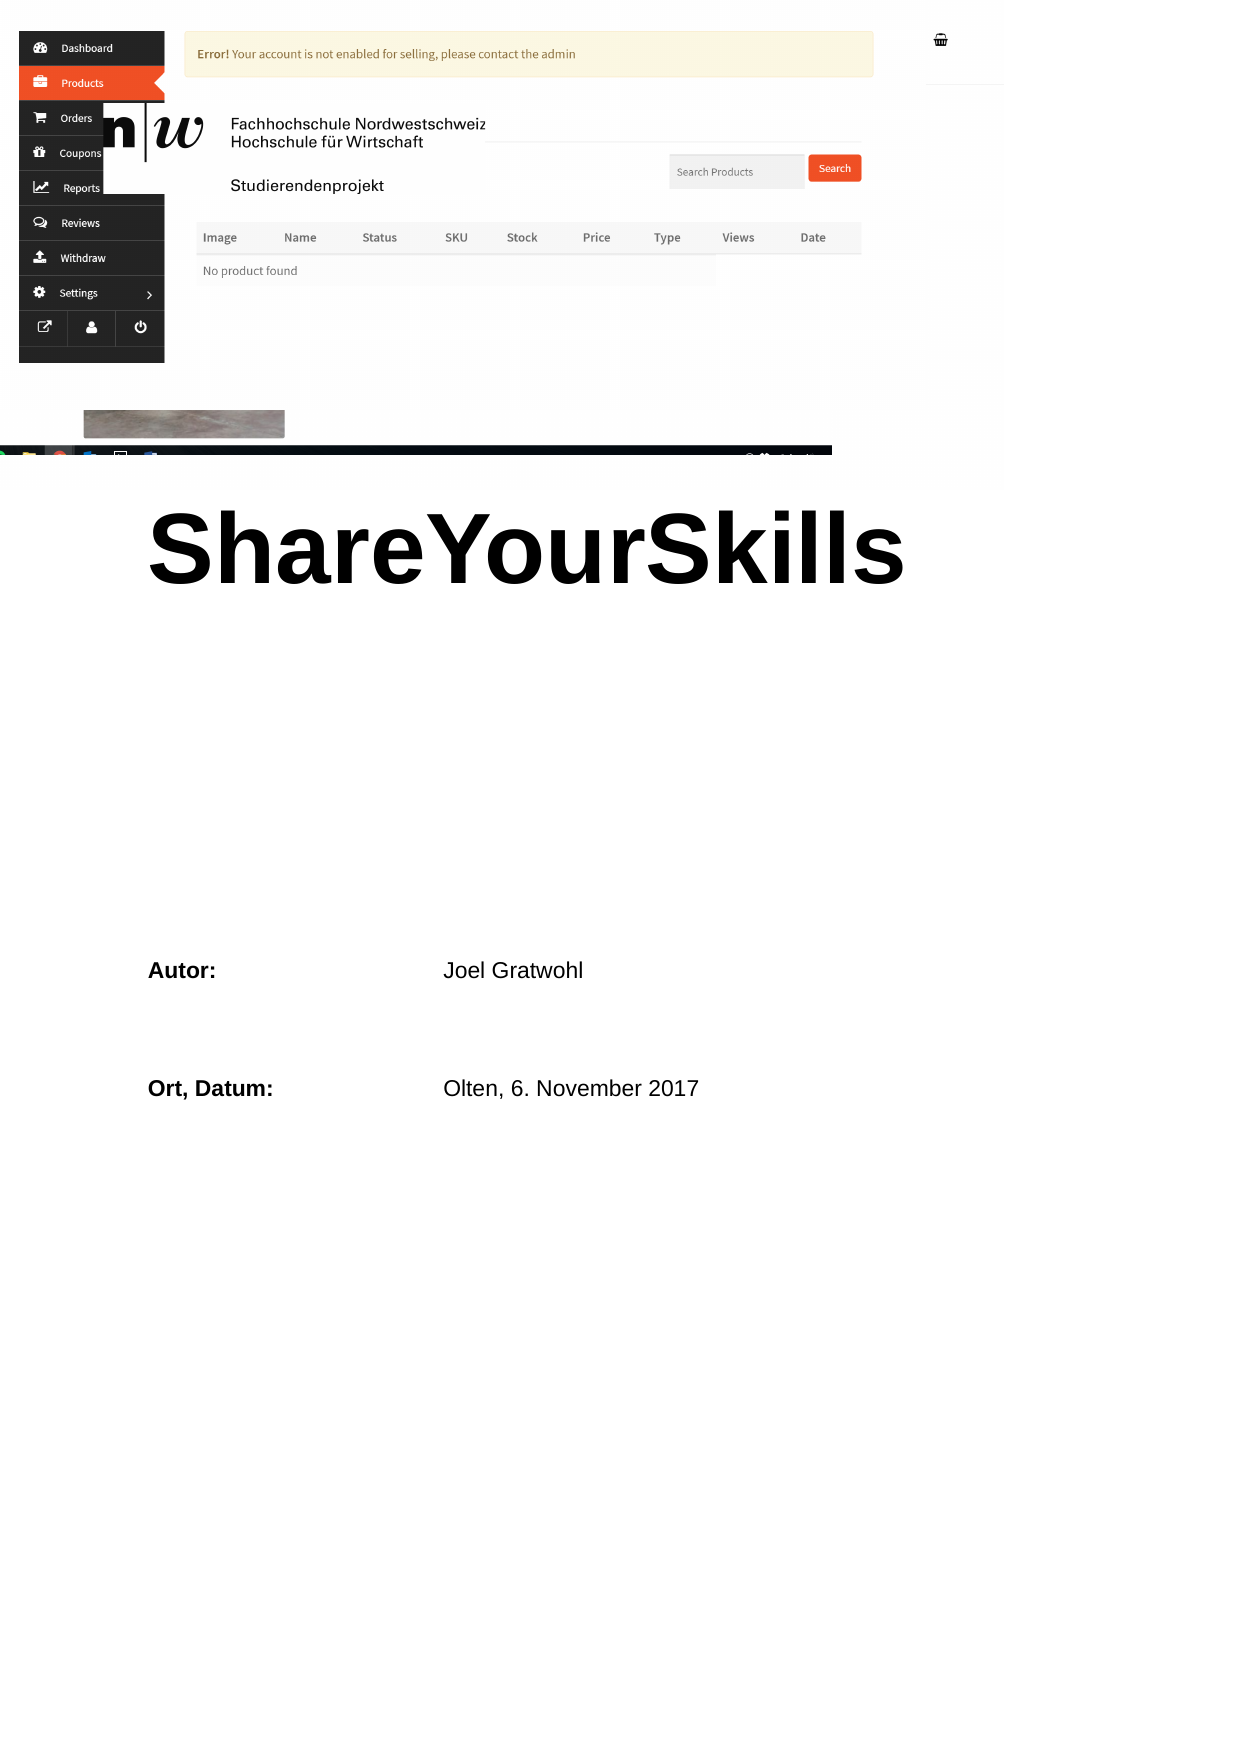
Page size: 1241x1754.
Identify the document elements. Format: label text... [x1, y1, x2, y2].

text Autor: Joel Gratwohl [148, 957, 1152, 983]
text Ort, Datum: Olten, 6. November 2017 [148, 1075, 1152, 1102]
text ShareYourSkills [148, 312, 1152, 605]
picture [0, 0, 1004, 490]
